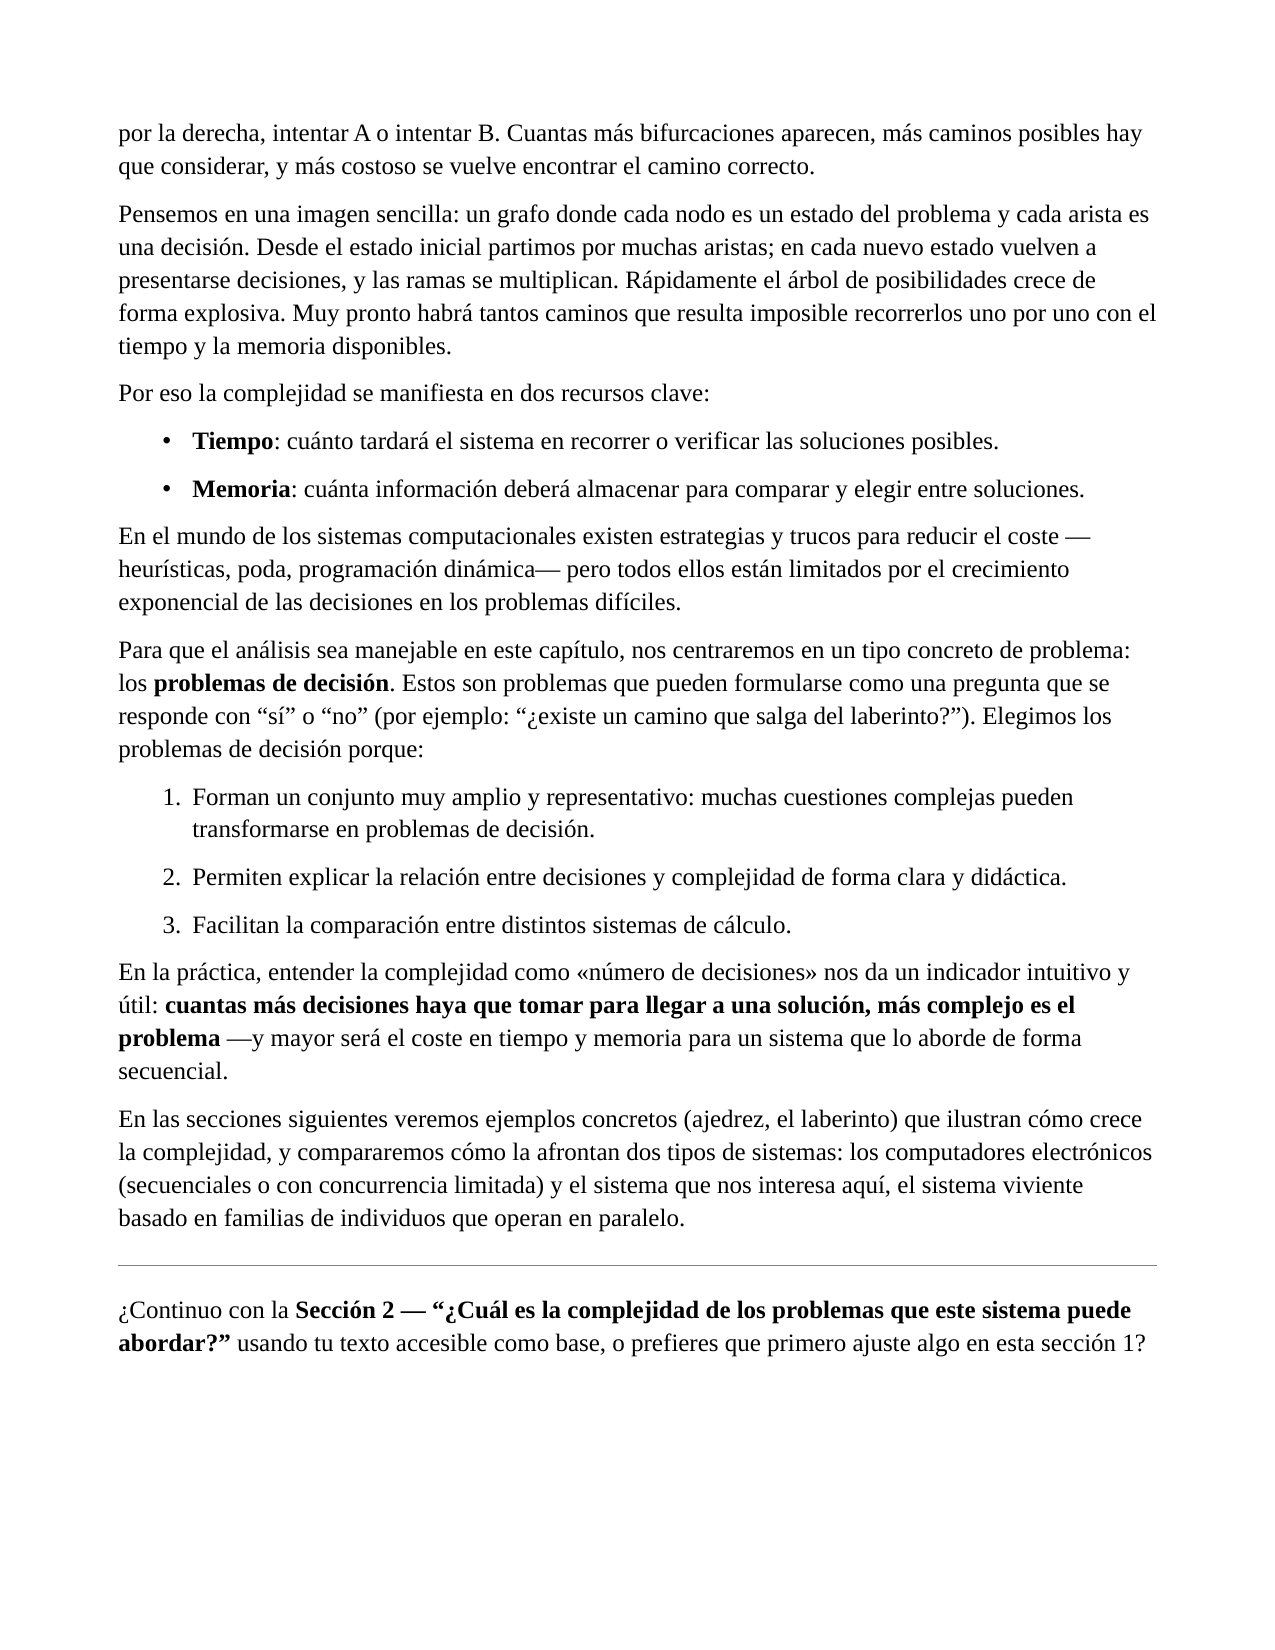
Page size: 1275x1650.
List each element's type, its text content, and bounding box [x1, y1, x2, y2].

text En la práctica, entender la complejidad como «número de decisiones» nos da un indicador intuitivo y útil: cuantas más decisiones haya que tomar para llegar a una solución, más complejo es el problema —y mayor será el coste en tiempo y memoria para un sistema que lo aborde de forma secuencial. [118, 957, 1157, 1085]
text ¿Continuo con la Sección 2 — “¿Cuál es la complejidad de los problemas que este sistema puede abordar?” usando tu texto accesible como base, o prefieres que primero ajuste algo en esta sección 1? [118, 1295, 1157, 1357]
text En el mundo de los sistemas computacionales existen estrategias y trucos para reducir el coste —heurísticas, poda, programación dinámica— pero todos ellos están limitados por el crecimiento exponencial de las decisiones en los problemas difíciles. [118, 521, 1157, 616]
text por la derecha, intentar A o intentar B. Cuantas más bifurcaciones aparecen, más caminos posibles hay que considerar, y más costoso se vuelve encontrar el camino correcto. [118, 118, 1157, 180]
list Permiten explicar la relación entre decisiones y complejidad de forma clara y didáctica. [162, 862, 1157, 891]
text Para que el análisis sea manejable en este capítulo, nos centraremos en un tipo concreto de problema: los problemas de decisión. Estos son problemas que pueden formularse como una pregunta que se responde con “sí” o “no” (por ejemplo: “¿existe un camino que salga del laberinto?”). Elegimos los problemas de decisión porque: [118, 635, 1157, 763]
list Facilitan la comparación entre distintos sistemas de cálculo. [162, 910, 1157, 938]
list Tiempo: cuánto tardará el sistema en recorrer o verificar las soluciones posibles. [162, 426, 1157, 455]
text Por eso la complejidad se manifiesta en dos recursos clave: [118, 378, 1157, 407]
text En las secciones siguientes veremos ejemplos concretos (ajedrez, el laberinto) que ilustran cómo crece la complejidad, y compararemos cómo la afrontan dos tipos de sistemas: los computadores electrónicos (secuenciales o con concurrencia limitada) y el sistema que nos interesa aquí, el sistema viviente basado en familias de individuos que operan en paralelo. [118, 1104, 1157, 1232]
list Forman un conjunto muy amplio y representativo: muchas cuestiones complejas pueden transformarse en problemas de decisión. [162, 782, 1157, 843]
text Pensemos en una imagen sencilla: un grafo donde cada nodo es un estado del problema y cada arista es una decisión. Desde el estado inicial partimos por muchas aristas; en cada nuevo estado vuelven a presentarse decisiones, y las ramas se multiplican. Rápidamente el árbol de posibilidades crece de forma explosiva. Muy pronto habrá tantos caminos que resulta imposible recorrerlos uno por uno con el tiempo y la memoria disponibles. [118, 199, 1157, 359]
list Memoria: cuánta información deberá almacenar para comparar y elegir entre soluciones. [162, 474, 1157, 502]
